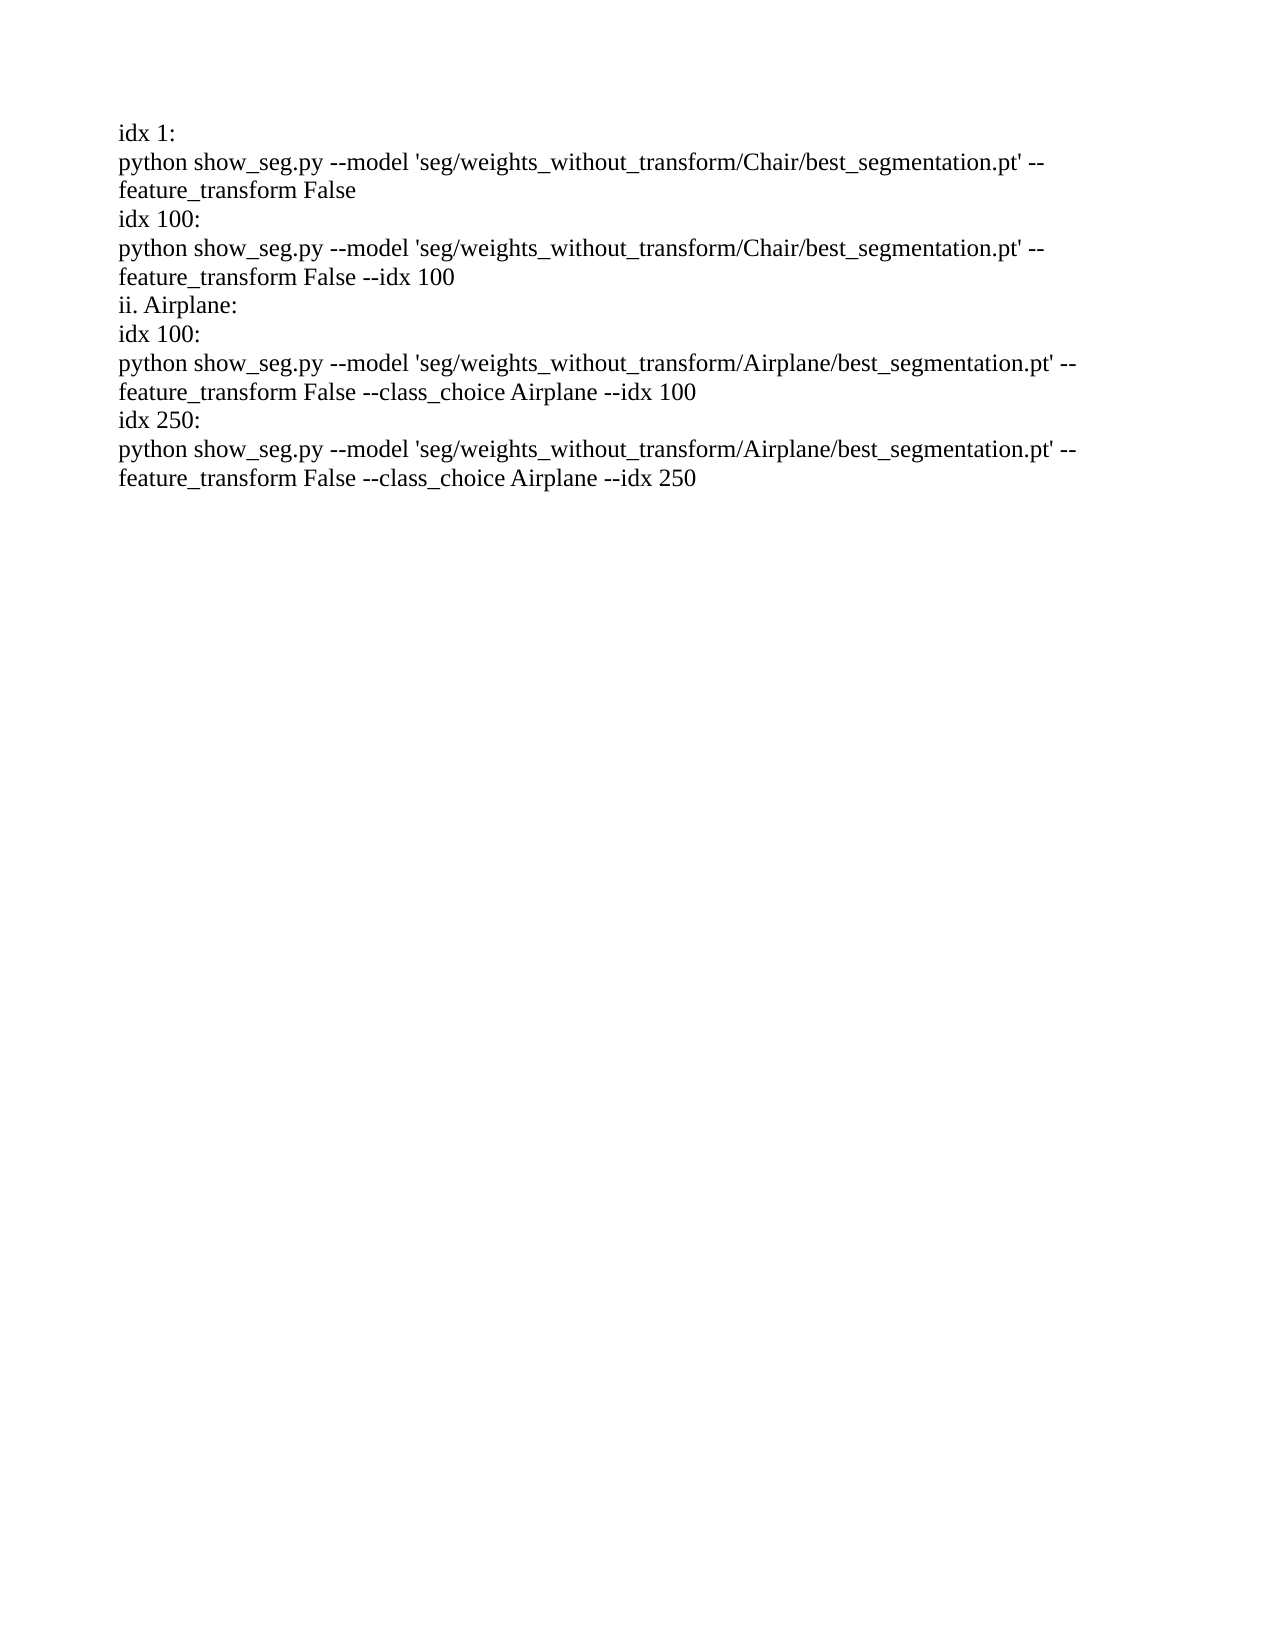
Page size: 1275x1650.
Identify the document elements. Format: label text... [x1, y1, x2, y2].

text idx 250: [118, 406, 1157, 434]
text python show_seg.py --model 'seg/weights_without_transform/Chair/best_segmentation.pt' --feature_transform False --idx 100 [118, 233, 1157, 291]
text idx 100: [118, 204, 1157, 233]
text python show_seg.py --model 'seg/weights_without_transform/Airplane/best_segmentation.pt' --feature_transform False --class_choice Airplane --idx 100 [118, 348, 1157, 406]
text python show_seg.py --model 'seg/weights_without_transform/Chair/best_segmentation.pt' --feature_transform False [118, 147, 1157, 204]
text ii. Airplane: [118, 291, 1157, 319]
text python show_seg.py --model 'seg/weights_without_transform/Airplane/best_segmentation.pt' --feature_transform False --class_choice Airplane --idx 250 [118, 434, 1157, 492]
text idx 1: [118, 118, 1157, 147]
text idx 100: [118, 319, 1157, 348]
